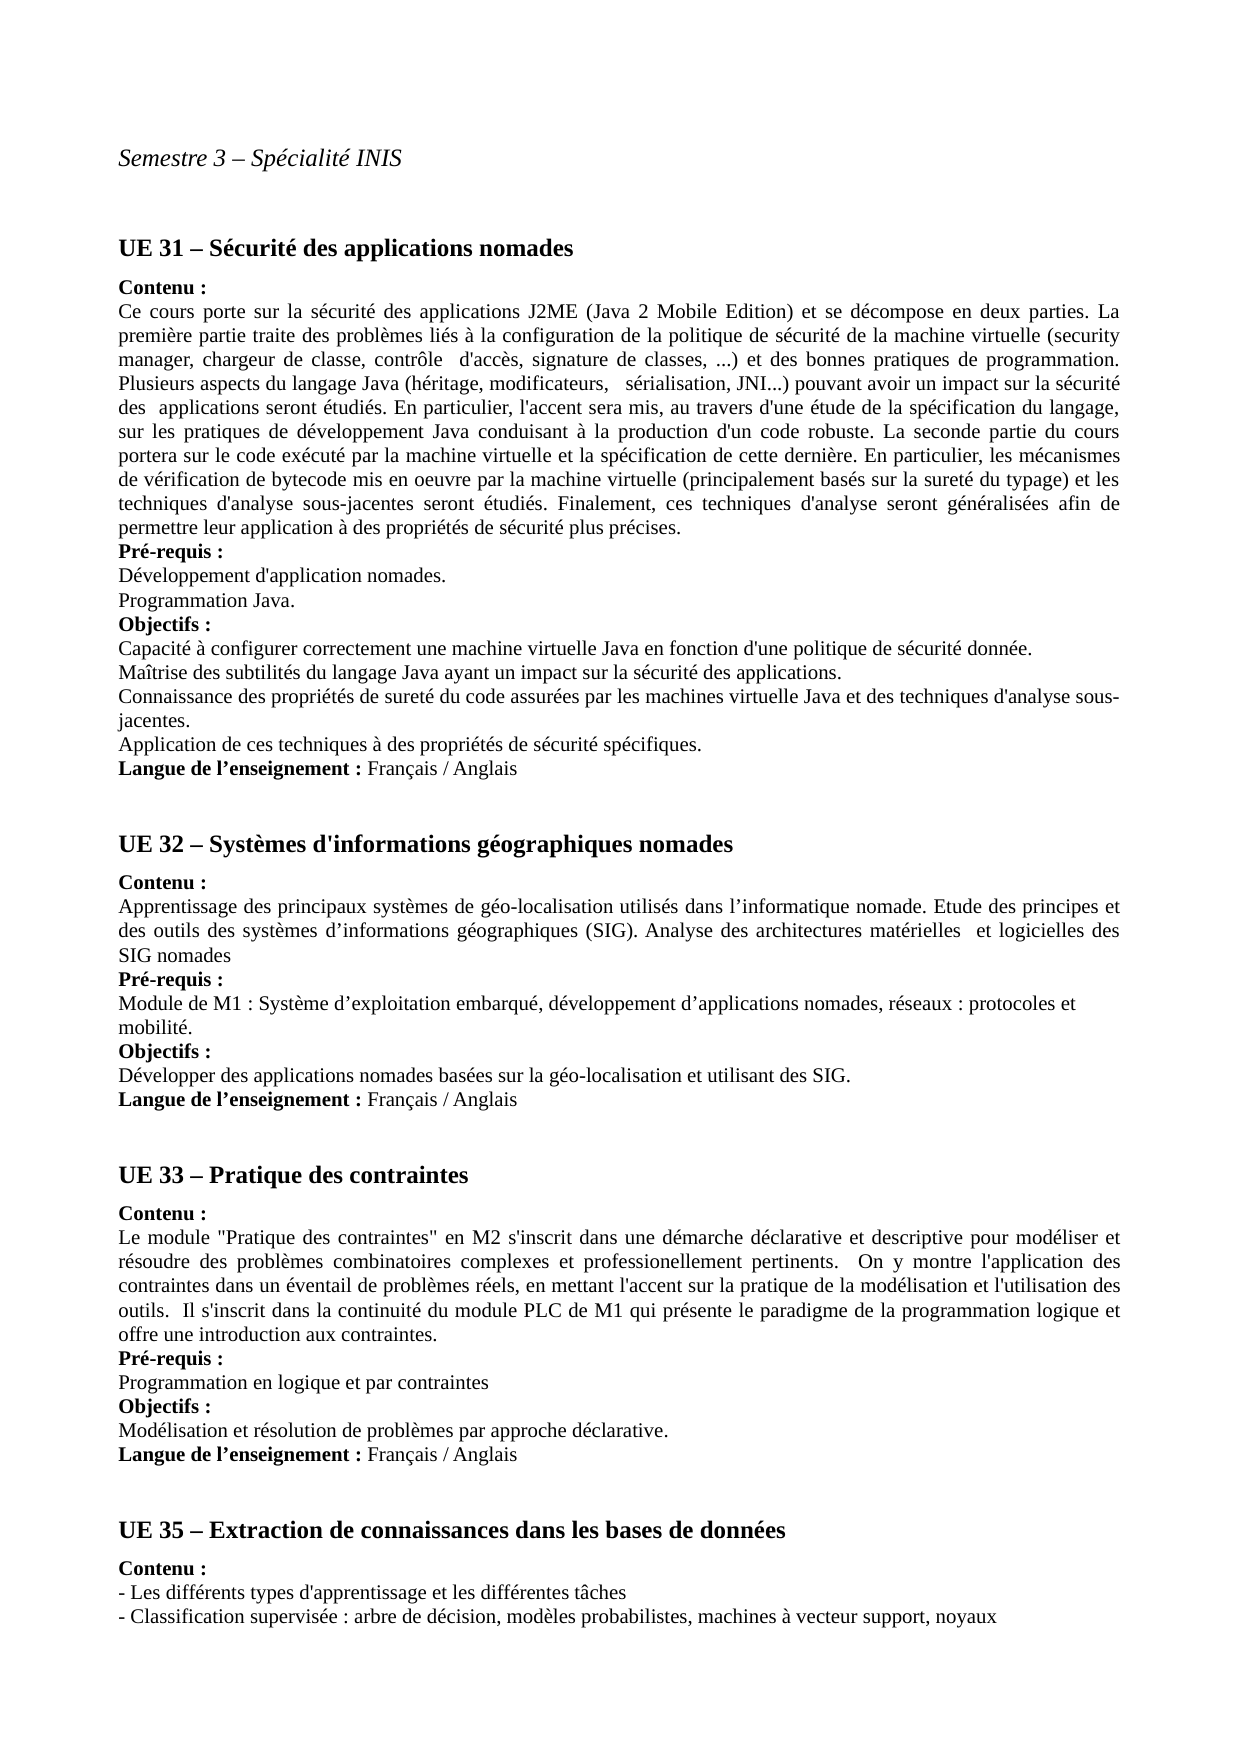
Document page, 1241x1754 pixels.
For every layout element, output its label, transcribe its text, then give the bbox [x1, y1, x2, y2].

text Apprentissage des principaux systèmes de géo-localisation utilisés dans l’informatique nomade. Etude des principes et des outils des systèmes d’informations géographiques (SIG). Analyse des architectures matérielles et logicielles des SIG nomades [118, 894, 1122, 967]
text Langue de l’enseignement : Français / Anglais [118, 756, 1122, 780]
text Module de M1 : Système d’exploitation embarqué, développement d’applications nomades, réseaux : protocoles et mobilité. [118, 991, 1122, 1039]
text Application de ces techniques à des propriétés de sécurité spécifiques. [118, 732, 1122, 756]
text Programmation en logique et par contraintes [118, 1370, 1122, 1394]
text Pré-requis : [118, 539, 1122, 563]
subtitle UE 32 – Systèmes d'informations géographiques nomades [118, 829, 1122, 858]
subtitle UE 33 – Pratique des contraintes [118, 1160, 1122, 1189]
subtitle UE 31 – Sécurité des applications nomades [118, 233, 1122, 262]
text Modélisation et résolution de problèmes par approche déclarative. [118, 1418, 1122, 1442]
text Le module "Pratique des contraintes" en M2 s'inscrit dans une démarche déclarative et descriptive pour modéliser et résoudre des problèmes combinatoires complexes et professionellement pertinents. On y montre l'application des contraintes dans un éventail de problèmes réels, en mettant l'accent sur la pratique de la modélisation et l'utilisation des outils. Il s'inscrit dans la continuité du module PLC de M1 qui présente le paradigme de la programmation logique et offre une introduction aux contraintes. [118, 1225, 1122, 1346]
text Maîtrise des subtilités du langage Java ayant un impact sur la sécurité des applications. [118, 660, 1122, 684]
text Ce cours porte sur la sécurité des applications J2ME (Java 2 Mobile Edition) et se décompose en deux parties. La première partie traite des problèmes liés à la configuration de la politique de sécurité de la machine virtuelle (security manager, chargeur de classe, contrôle d'accès, signature de classes, ...) et des bonnes pratiques de programmation. Plusieurs aspects du langage Java (héritage, modificateurs, sérialisation, JNI...) pouvant avoir un impact sur la sécurité des applications seront étudiés. En particulier, l'accent sera mis, au travers d'une étude de la spécification du langage, sur les pratiques de développement Java conduisant à la production d'un code robuste. La seconde partie du cours portera sur le code exécuté par la machine virtuelle et la spécification de cette dernière. En particulier, les mécanismes de vérification de bytecode mis en oeuvre par la machine virtuelle (principalement basés sur la sureté du typage) et les techniques d'analyse sous-jacentes seront étudiés. Finalement, ces techniques d'analyse seront généralisées afin de permettre leur application à des propriétés de sécurité plus précises. [118, 299, 1122, 539]
text Langue de l’enseignement : Français / Anglais [118, 1442, 1122, 1466]
subtitle Semestre 3 – Spécialité INIS [118, 143, 1122, 172]
subtitle UE 35 – Extraction de connaissances dans les bases de données [118, 1515, 1122, 1544]
text Programmation Java. [118, 587, 1122, 612]
text Objectifs : [118, 612, 1122, 636]
text - Les différents types d'apprentissage et les différentes tâches [118, 1580, 1122, 1604]
text Pré-requis : [118, 1346, 1122, 1370]
text Pré-requis : [118, 967, 1122, 991]
text Objectifs : [118, 1039, 1122, 1063]
text Connaissance des propriétés de sureté du code assurées par les machines virtuelle Java et des techniques d'analyse sous-jacentes. [118, 684, 1122, 732]
text Langue de l’enseignement : Français / Anglais [118, 1087, 1122, 1111]
text Contenu : [118, 1556, 1122, 1580]
text - Classification supervisée : arbre de décision, modèles probabilistes, machines à vecteur support, noyaux [118, 1604, 1122, 1628]
text Contenu : [118, 275, 1122, 299]
text Objectifs : [118, 1394, 1122, 1418]
text Contenu : [118, 870, 1122, 894]
text Développer des applications nomades basées sur la géo-localisation et utilisant des SIG. [118, 1063, 1122, 1087]
text Contenu : [118, 1201, 1122, 1225]
text Capacité à configurer correctement une machine virtuelle Java en fonction d'une politique de sécurité donnée. [118, 636, 1122, 660]
text Développement d'application nomades. [118, 563, 1122, 587]
